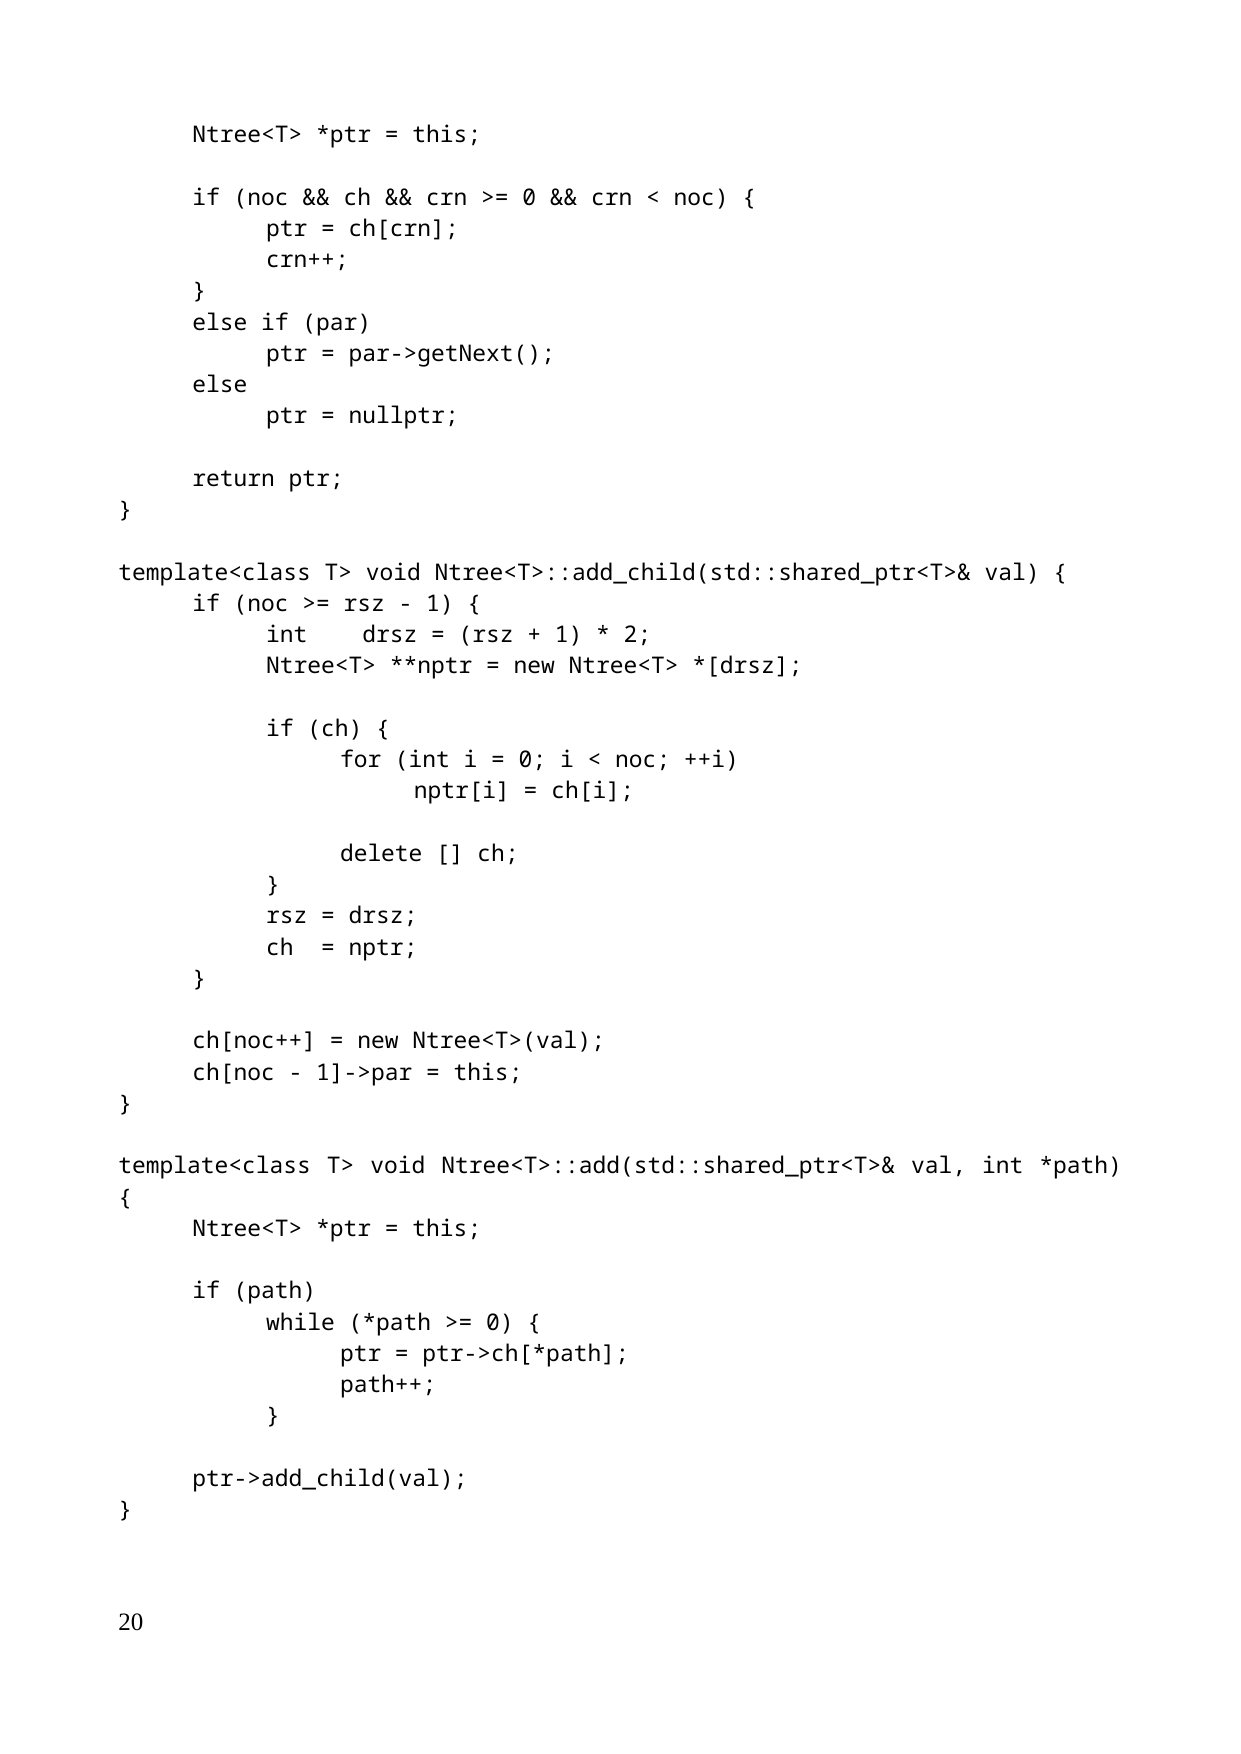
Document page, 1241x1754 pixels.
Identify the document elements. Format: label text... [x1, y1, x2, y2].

text } [118, 493, 1122, 524]
text delete [] ch; [118, 837, 1122, 868]
text for (int i = 0; i < noc; ++i) [118, 743, 1122, 774]
text else [118, 368, 1122, 399]
text Ntree<T> *ptr = this; [118, 118, 1122, 149]
text else if (par) [118, 306, 1122, 337]
text ptr = ch[crn]; [118, 212, 1122, 243]
text Ntree<T> *ptr = this; [118, 1212, 1122, 1243]
text ch = nptr; [118, 931, 1122, 962]
text return ptr; [118, 462, 1122, 493]
text template<class T> void Ntree<T>::add(std::shared_ptr<T>& val, int *path) { [118, 1149, 1122, 1212]
text } [118, 274, 1122, 306]
text Ntree<T> **nptr = new Ntree<T> *[drsz]; [118, 649, 1122, 681]
text rsz = drsz; [118, 899, 1122, 931]
text if (path) [118, 1274, 1122, 1306]
text nptr[i] = ch[i]; [118, 774, 1122, 806]
text if (noc && ch && crn >= 0 && crn < noc) { [118, 181, 1122, 212]
text if (ch) { [118, 712, 1122, 743]
text path++; [118, 1368, 1122, 1399]
text } [118, 1399, 1122, 1431]
text ptr = nullptr; [118, 399, 1122, 431]
text ptr = ptr->ch[*path]; [118, 1337, 1122, 1368]
text crn++; [118, 243, 1122, 274]
text ch[noc++] = new Ntree<T>(val); [118, 1024, 1122, 1056]
text ptr->add_child(val); [118, 1462, 1122, 1493]
text ch[noc - 1]->par = this; [118, 1056, 1122, 1087]
text if (noc >= rsz - 1) { [118, 587, 1122, 618]
text } [118, 962, 1122, 993]
text ptr = par->getNext(); [118, 337, 1122, 368]
text } [118, 1087, 1122, 1118]
text while (*path >= 0) { [118, 1306, 1122, 1337]
text } [118, 1493, 1122, 1524]
text int drsz = (rsz + 1) * 2; [118, 618, 1122, 649]
text } [118, 868, 1122, 899]
text template<class T> void Ntree<T>::add_child(std::shared_ptr<T>& val) { [118, 556, 1122, 587]
